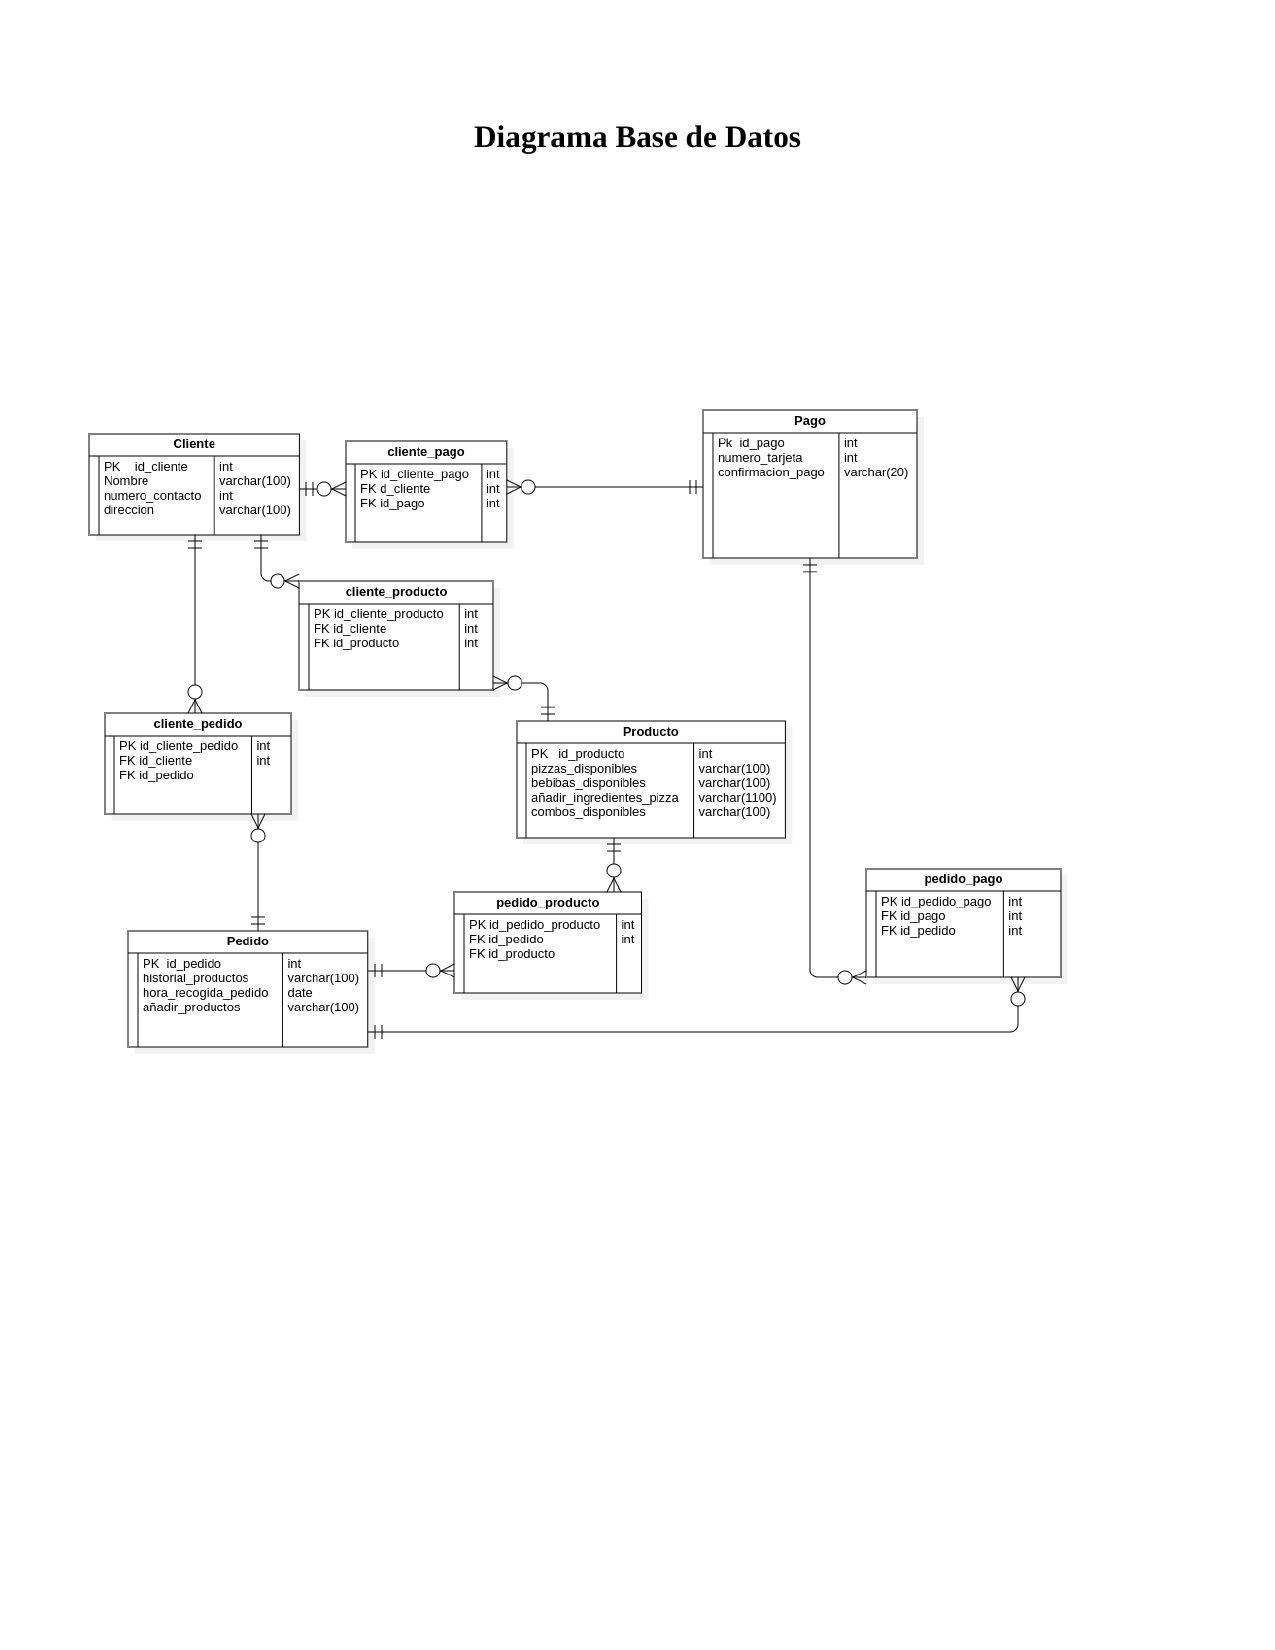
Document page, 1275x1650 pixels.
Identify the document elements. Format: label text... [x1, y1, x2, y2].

picture [77, 405, 1170, 1142]
text Diagrama Base de Datos [118, 118, 1157, 154]
